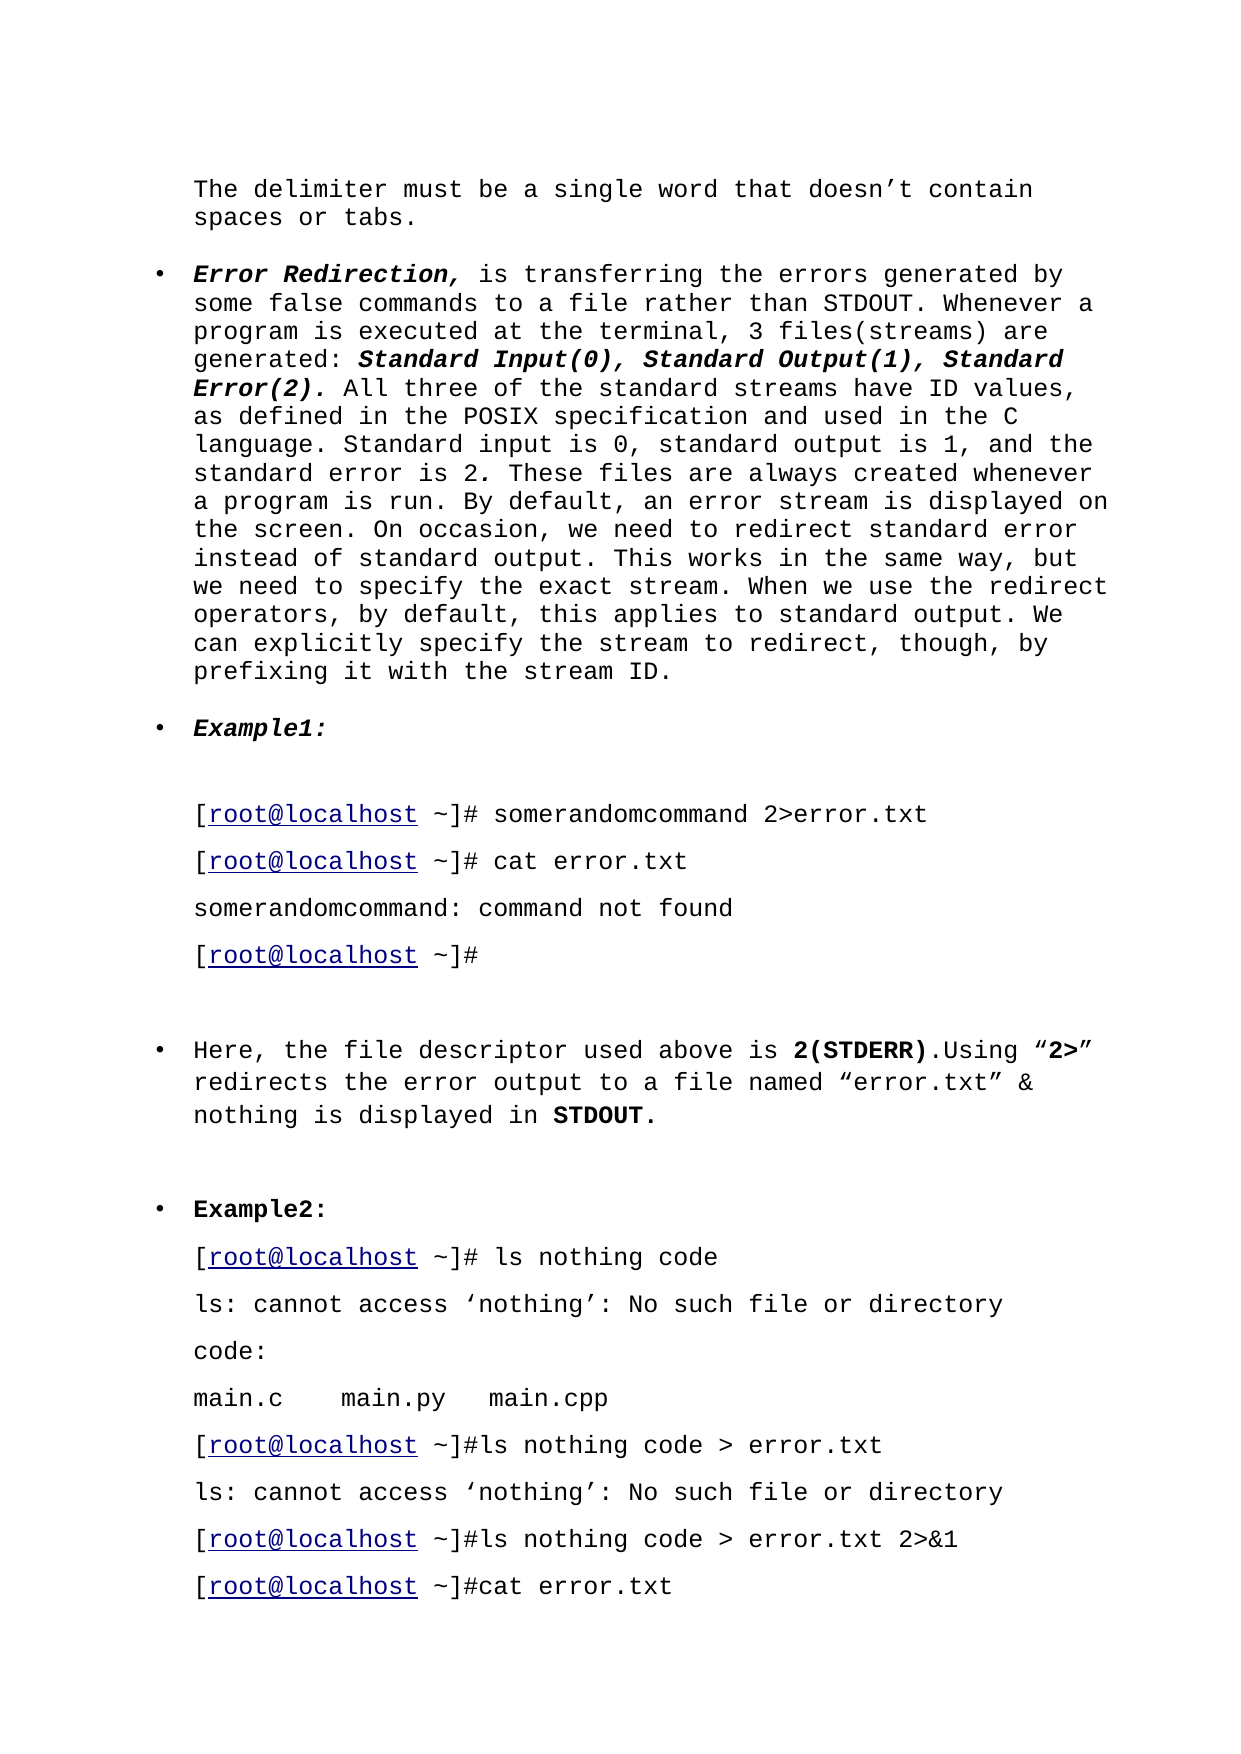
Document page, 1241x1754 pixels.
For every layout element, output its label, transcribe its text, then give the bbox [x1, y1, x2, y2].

list [root@localhost ~]# cat error.txt [156, 848, 1122, 877]
list [root@localhost ~]#ls nothing code > error.txt [156, 1432, 1122, 1461]
list ls: cannot access ‘nothing’: No such file or directory [156, 1291, 1122, 1319]
list main.c main.py main.cpp [156, 1385, 1122, 1414]
list code: [156, 1338, 1122, 1367]
list [root@localhost ~]# [156, 943, 1122, 971]
list ls: cannot access ‘nothing’: No such file or directory [156, 1479, 1122, 1508]
list The delimiter must be a single word that doesn’t contain spaces or tabs. [156, 176, 1122, 233]
list Error Redirection, is transferring the errors generated by some false commands to a file rather than STDOUT. Whenever a program is executed at the terminal, 3 files(streams) are generated: Standard Input(0), Standard Output(1), Standard Error(2). All three of the standard streams have ID values, as defined in the POSIX specification and used in the C language. Standard input is 0, standard output is 1, and the standard error is 2. These files are always created whenever a program is run. By default, an error stream is displayed on the screen. On occasion, we need to redirect standard error instead of standard output. This works in the same way, but we need to specify the exact stream. When we use the redirect operators, by default, this applies to standard output. We can explicitly specify the stream to redirect, though, by prefixing it with the stream ID. [156, 262, 1122, 687]
list [root@localhost ~]# somerandomcommand 2>error.txt [156, 801, 1122, 830]
list [root@localhost ~]#cat error.txt [156, 1574, 1122, 1602]
list [root@localhost ~]# ls nothing code [156, 1244, 1122, 1272]
list Here, the file descriptor used above is 2(STDERR).Using “2>” redirects the error output to a file named “error.txt” & nothing is displayed in STDOUT. [156, 1037, 1122, 1131]
list somerandomcommand: command not found [156, 896, 1122, 924]
list Example2: [156, 1197, 1122, 1225]
list Example1: [156, 716, 1122, 744]
list [root@localhost ~]#ls nothing code > error.txt 2>&1 [156, 1527, 1122, 1555]
